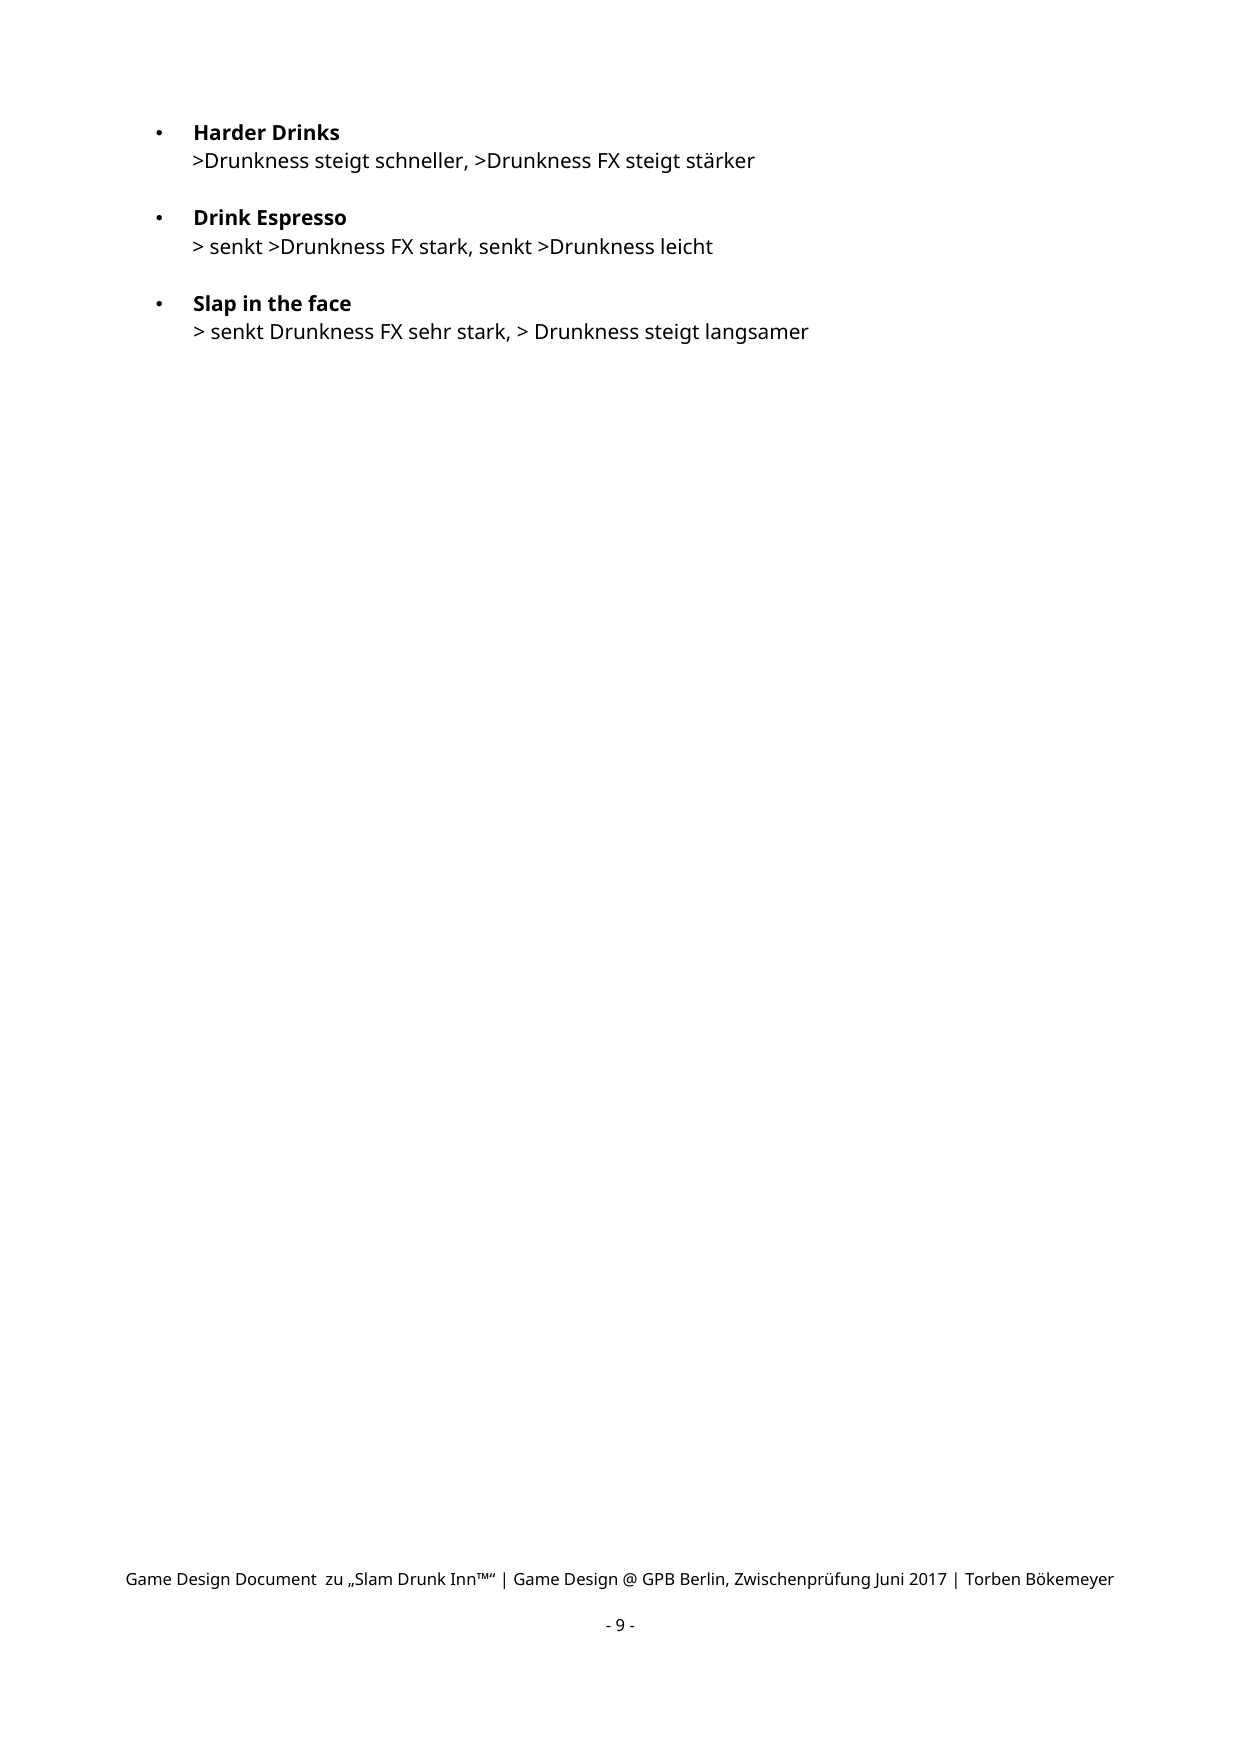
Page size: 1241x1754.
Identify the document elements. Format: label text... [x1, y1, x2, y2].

list Harder Drinks [156, 118, 1122, 147]
text >Drunkness steigt schneller, >Drunkness FX steigt stärker [118, 147, 1122, 175]
text > senkt >Drunkness FX stark, senkt >Drunkness leicht [118, 232, 1122, 260]
list Slap in the face > senkt Drunkness FX sehr stark, > Drunkness steigt langsamer [156, 289, 1122, 346]
list Drink Espresso [156, 203, 1122, 232]
